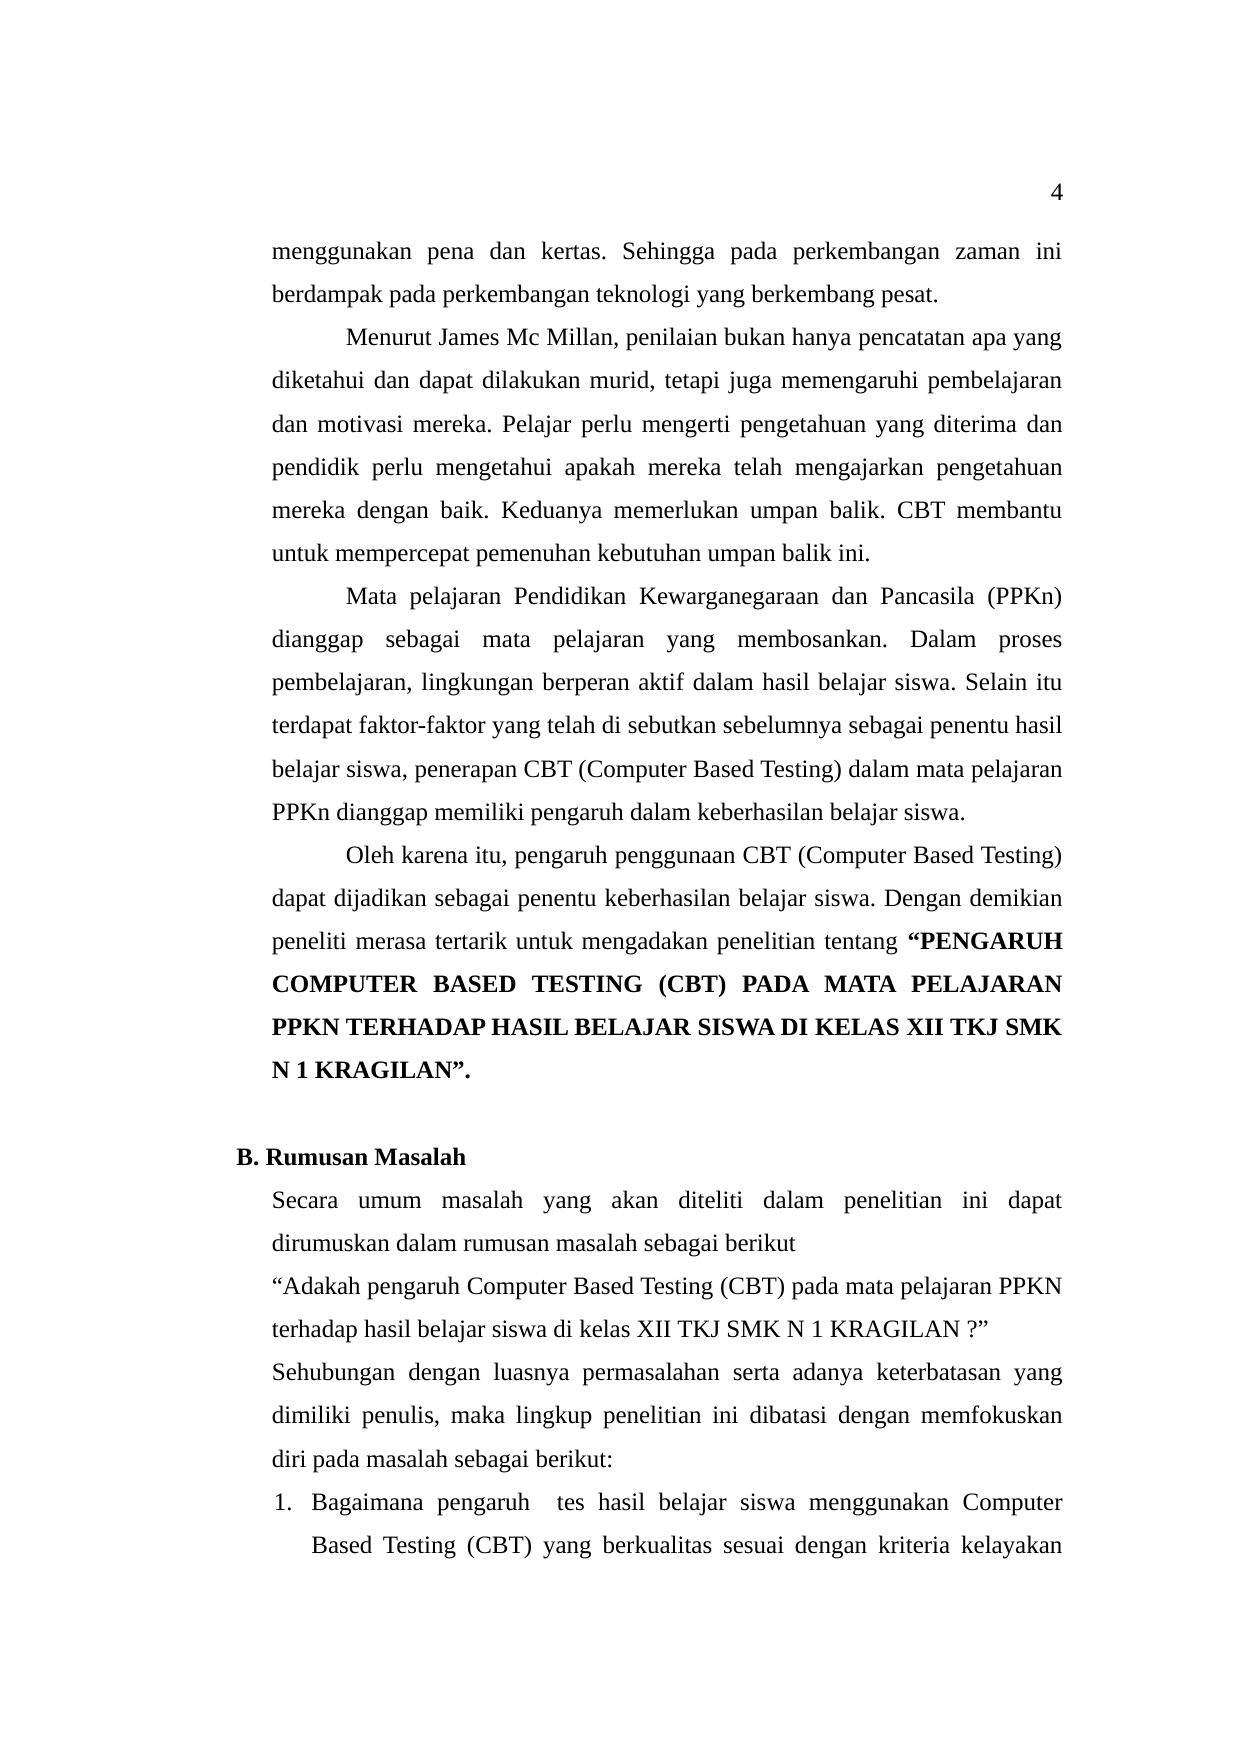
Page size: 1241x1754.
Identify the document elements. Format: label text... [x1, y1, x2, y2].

text Sehubungan dengan luasnya permasalahan serta adanya keterbatasan yang dimiliki penulis, maka lingkup penelitian ini dibatasi dengan memfokuskan diri pada masalah sebagai berikut: [272, 1357, 1063, 1472]
text Secara umum masalah yang akan diteliti dalam penelitian ini dapat dirumuskan dalam rumusan masalah sebagai berikut [272, 1185, 1063, 1257]
text Mata pelajaran Pendidikan Kewarganegaraan dan Pancasila (PPKn) dianggap sebagai mata pelajaran yang membosankan. Dalam proses pembelajaran, lingkungan berperan aktif dalam hasil belajar siswa. Selain itu terdapat faktor-faktor yang telah di sebutkan sebelumnya sebagai penentu hasil belajar siswa, penerapan CBT (Computer Based Testing) dalam mata pelajaran PPKn dianggap memiliki pengaruh dalam keberhasilan belajar siswa. [272, 581, 1063, 826]
text menggunakan pena dan kertas. Sehingga pada perkembangan zaman ini berdampak pada perkembangan teknologi yang berkembang pesat. [272, 236, 1063, 308]
text B. Rumusan Masalah [236, 1142, 1063, 1171]
list Bagaimana pengaruh tes hasil belajar siswa menggunakan Computer Based Testing (CBT) yang berkualitas sesuai dengan kriteria kelayakan [274, 1487, 1063, 1559]
text “Adakah pengaruh Computer Based Testing (CBT) pada mata pelajaran PPKN terhadap hasil belajar siswa di kelas XII TKJ SMK N 1 KRAGILAN ?” [272, 1271, 1063, 1343]
text Menurut James Mc Millan, penilaian bukan hanya pencatatan apa yang diketahui dan dapat dilakukan murid, tetapi juga memengaruhi pembelajaran dan motivasi mereka. Pelajar perlu mengerti pengetahuan yang diterima dan pendidik perlu mengetahui apakah mereka telah mengajarkan pengetahuan mereka dengan baik. Keduanya memerlukan umpan balik. CBT membantu untuk mempercepat pemenuhan kebutuhan umpan balik ini. [272, 322, 1063, 567]
text Oleh karena itu, pengaruh penggunaan CBT (Computer Based Testing) dapat dijadikan sebagai penentu keberhasilan belajar siswa. Dengan demikian peneliti merasa tertarik untuk mengadakan penelitian tentang “PENGARUH COMPUTER BASED TESTING (CBT) PADA MATA PELAJARAN PPKN TERHADAP HASIL BELAJAR SISWA DI KELAS XII TKJ SMK N 1 KRAGILAN”. [272, 840, 1063, 1084]
